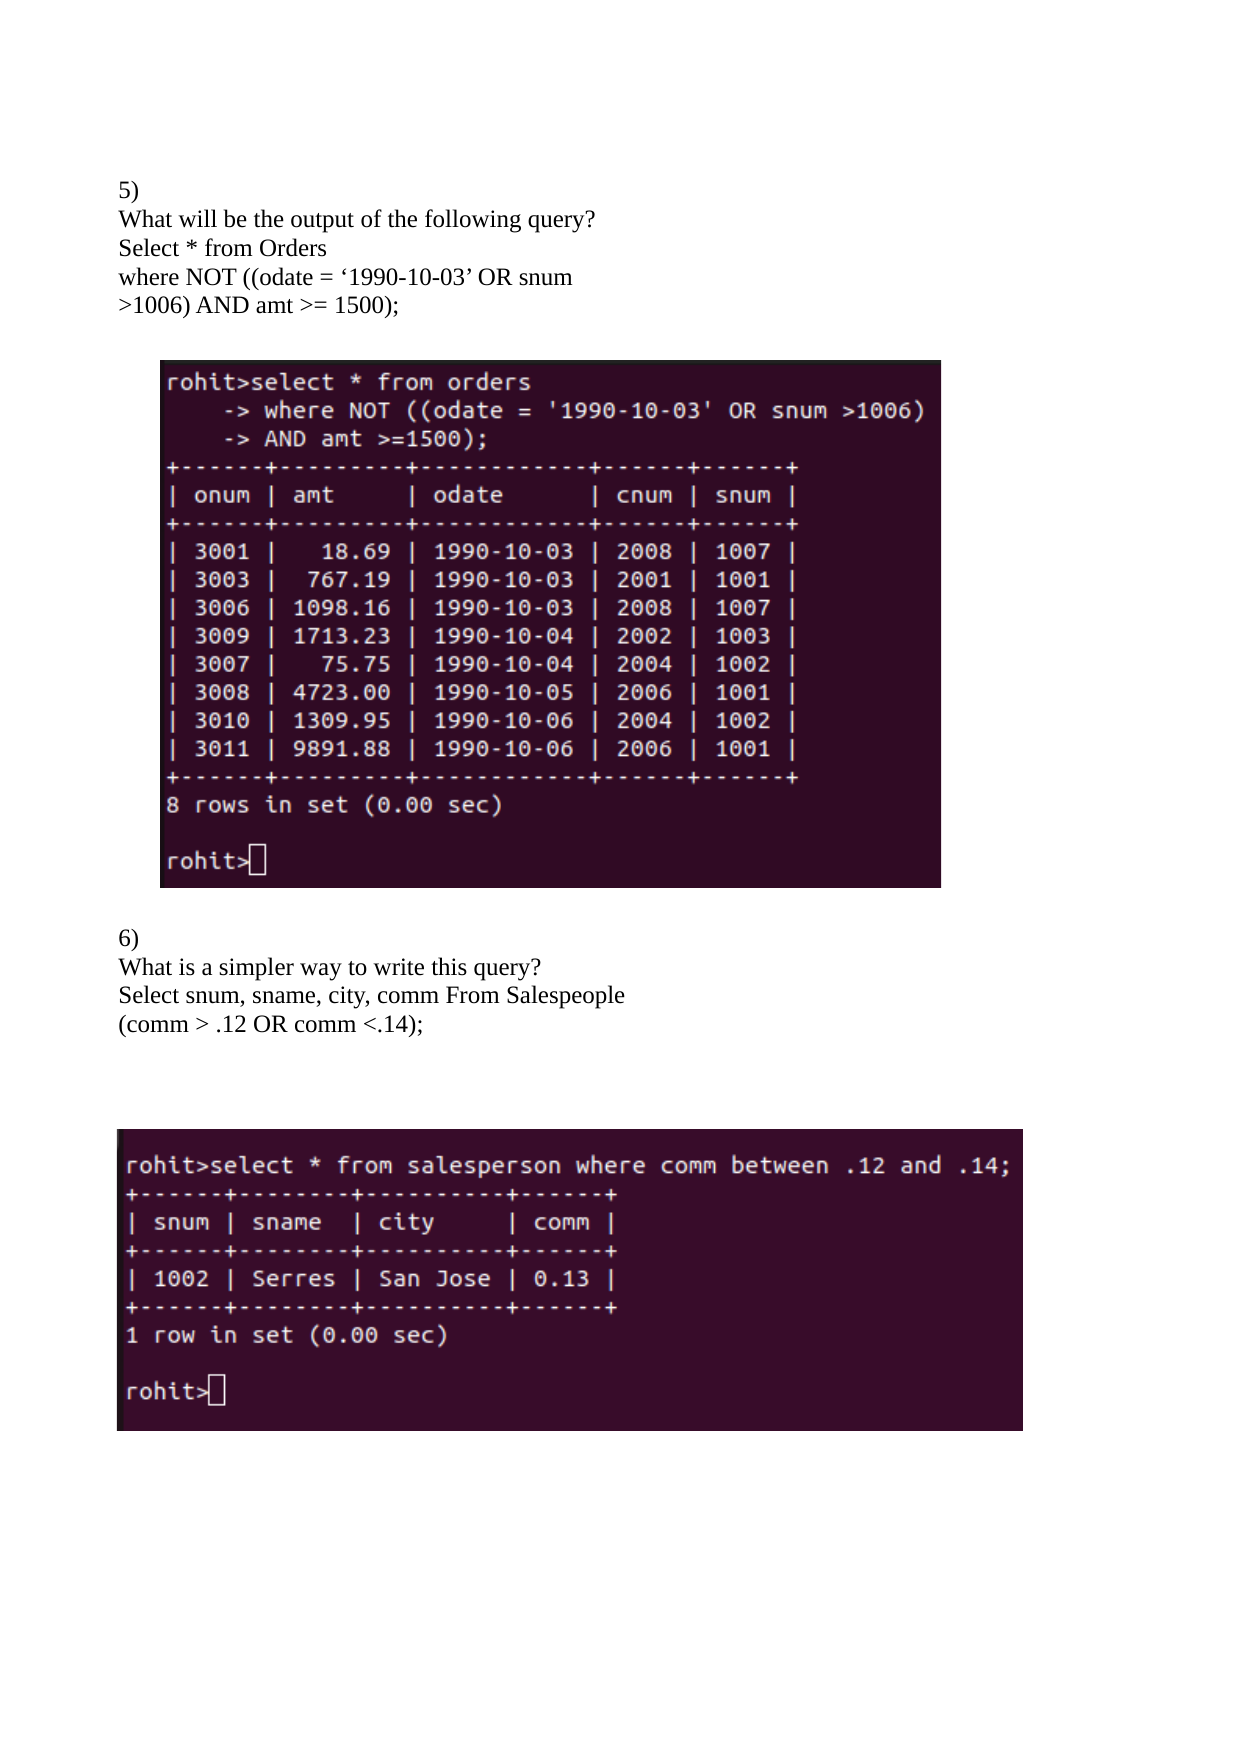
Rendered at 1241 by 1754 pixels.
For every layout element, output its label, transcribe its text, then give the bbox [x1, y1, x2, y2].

text (comm > .12 OR comm <.14); [118, 1009, 1122, 1038]
text What is a simpler way to write this query? [118, 952, 1122, 981]
text Select * from Orders [118, 233, 1122, 262]
picture [116, 1129, 1023, 1431]
text 5) [118, 176, 1122, 204]
picture [160, 360, 942, 888]
text where NOT ((odate = ‘1990-10-03’ OR snum [118, 262, 1122, 291]
text 6) [118, 923, 1122, 952]
text Select snum, sname, city, comm From Salespeople [118, 981, 1122, 1009]
text >1006) AND amt >= 1500); [118, 291, 1122, 319]
text What will be the output of the following query? [118, 204, 1122, 233]
